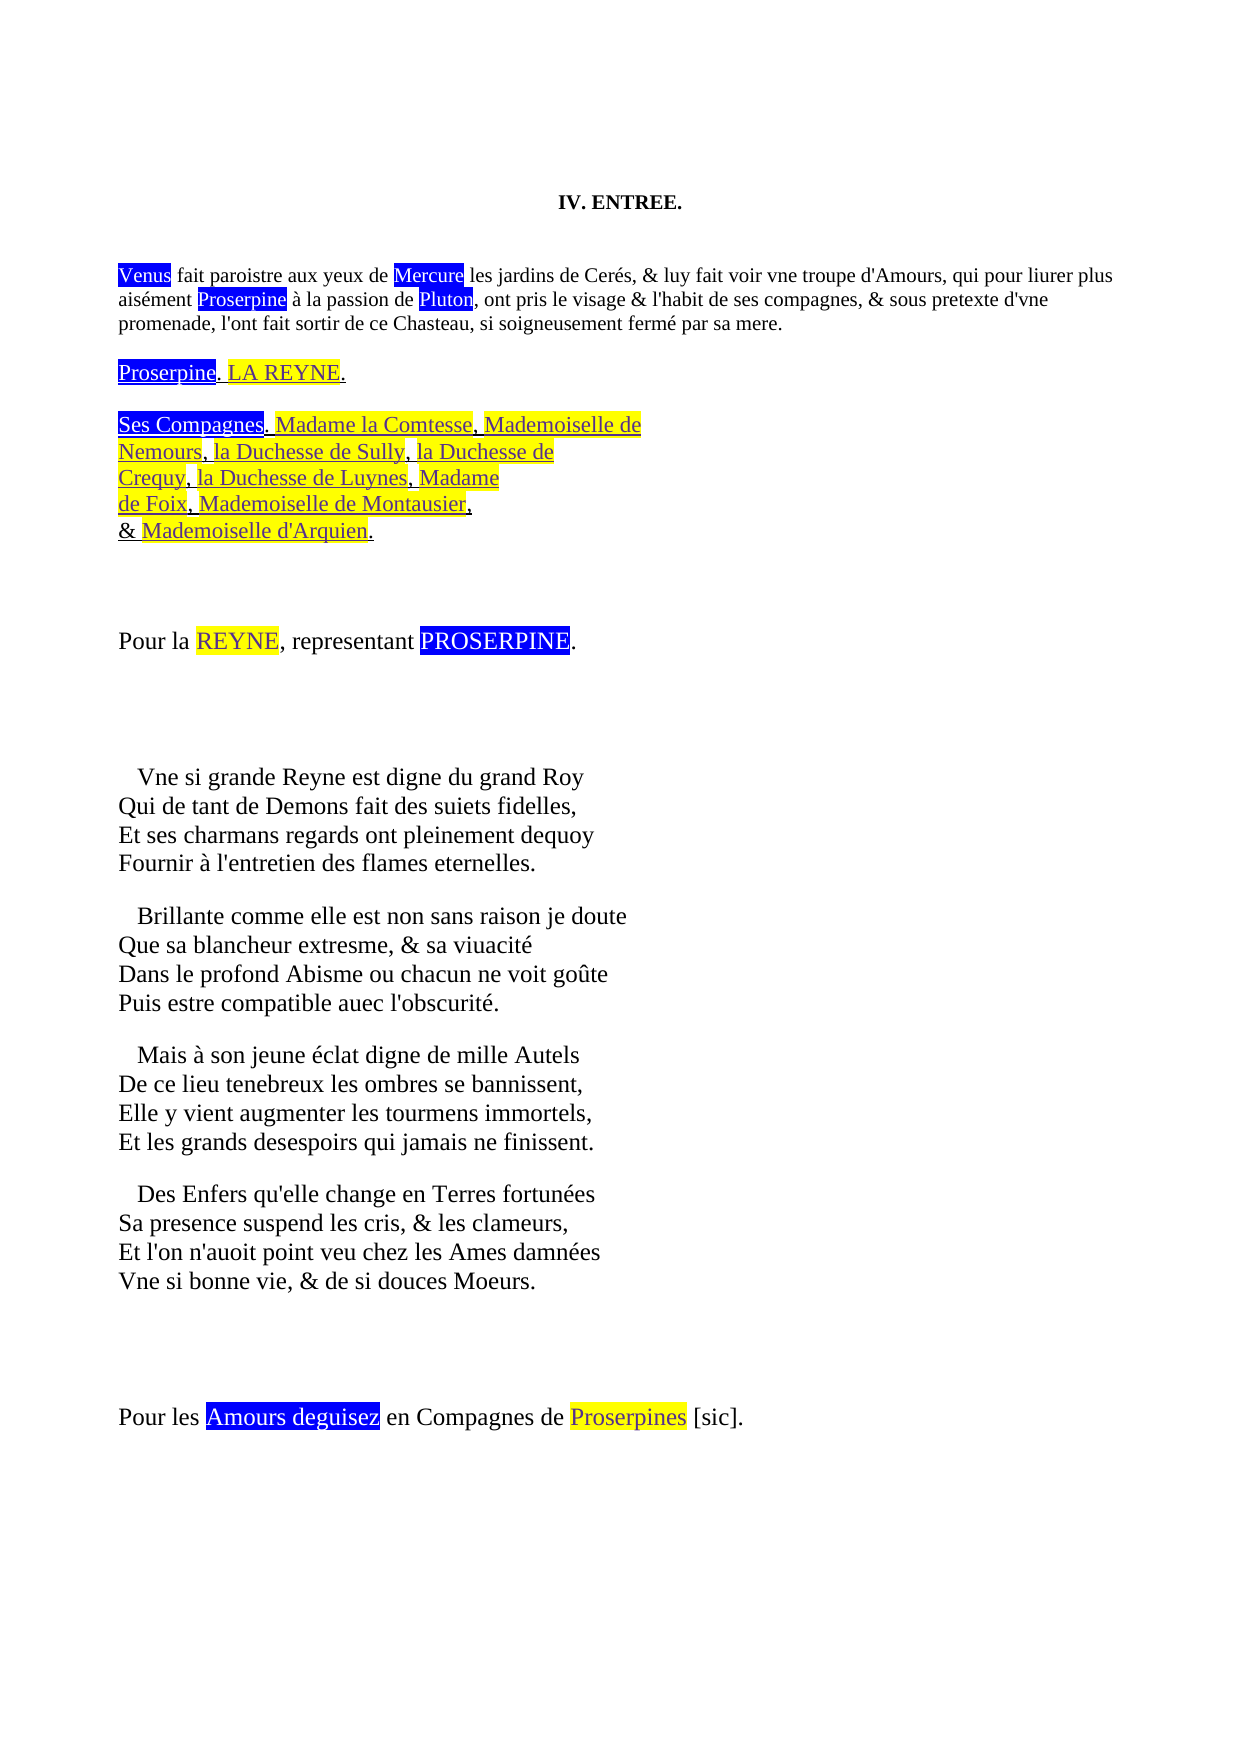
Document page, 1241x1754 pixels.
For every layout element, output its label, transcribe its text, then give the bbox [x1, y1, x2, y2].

list Ses Compagnes. Madame la Comtesse, Mademoiselle de [641, 411, 1122, 438]
list & Mademoiselle d'Arquien. [118, 517, 142, 540]
text Pour les Amours deguisez en Compagnes de Proserpines [sic]. [118, 1402, 206, 1430]
subtitle IV. ENTREE. [118, 190, 1122, 214]
text Sa presence suspend les cris, & les clameurs, [118, 1208, 1122, 1237]
text Fournir à l'entretien des flames eternelles. [118, 848, 1122, 877]
text Des Enfers qu'elle change en Terres fortunées [118, 1179, 1122, 1208]
list de Foix, Mademoiselle de Montausier, [466, 491, 1122, 517]
text Venus fait paroistre aux yeux de Mercure les jardins de Cerés, & luy fait voir vne troupe d'Amours, qui pour liurer plus aisément Proserpine à la passion de Pluton, ont pris le visage & l'habit de ses compagnes, & sous pretexte d'vne promenade, l'ont fait sortir de ce Chasteau, si soigneusement fermé par sa mere. [118, 262, 1122, 335]
text Et l'on n'auoit point veu chez les Ames damnées [118, 1237, 1122, 1266]
text Pour la REYNE, representant PROSERPINE. [570, 626, 1122, 655]
list & Mademoiselle d'Arquien. [368, 517, 1122, 543]
list Nemours, la Duchesse de Sully, la Duchesse de [554, 438, 1122, 464]
text Et ses charmans regards ont pleinement dequoy [118, 820, 1122, 848]
text Pour la REYNE, representant PROSERPINE. [279, 626, 420, 655]
text Elle y vient augmenter les tourmens immortels, [118, 1098, 1122, 1127]
text Brillante comme elle est non sans raison je doute [118, 901, 1122, 930]
text Et les grands desespoirs qui jamais ne finissent. [118, 1127, 1122, 1155]
text Pour les Amours deguisez en Compagnes de Proserpines [sic]. [687, 1402, 1122, 1430]
text Vne si bonne vie, & de si douces Moeurs. [118, 1266, 1122, 1294]
list Proserpine. LA REYNE. [340, 359, 1122, 385]
text Mais à son jeune éclat digne de mille Autels [118, 1040, 1122, 1069]
list Crequy, la Duchesse de Luynes, Madame [499, 464, 1122, 491]
text Pour les Amours deguisez en Compagnes de Proserpines [sic]. [380, 1402, 570, 1430]
text De ce lieu tenebreux les ombres se bannissent, [118, 1069, 1122, 1098]
text Que sa blancheur extresme, & sa viuacité [118, 930, 1122, 959]
text Vne si grande Reyne est digne du grand Roy [118, 762, 1122, 791]
text Puis estre compatible auec l'obscurité. [118, 988, 1122, 1016]
text Qui de tant de Demons fait des suiets fidelles, [118, 791, 1122, 820]
text Pour la REYNE, representant PROSERPINE. [118, 626, 196, 655]
text Dans le profond Abisme ou chacun ne voit goûte [118, 959, 1122, 988]
